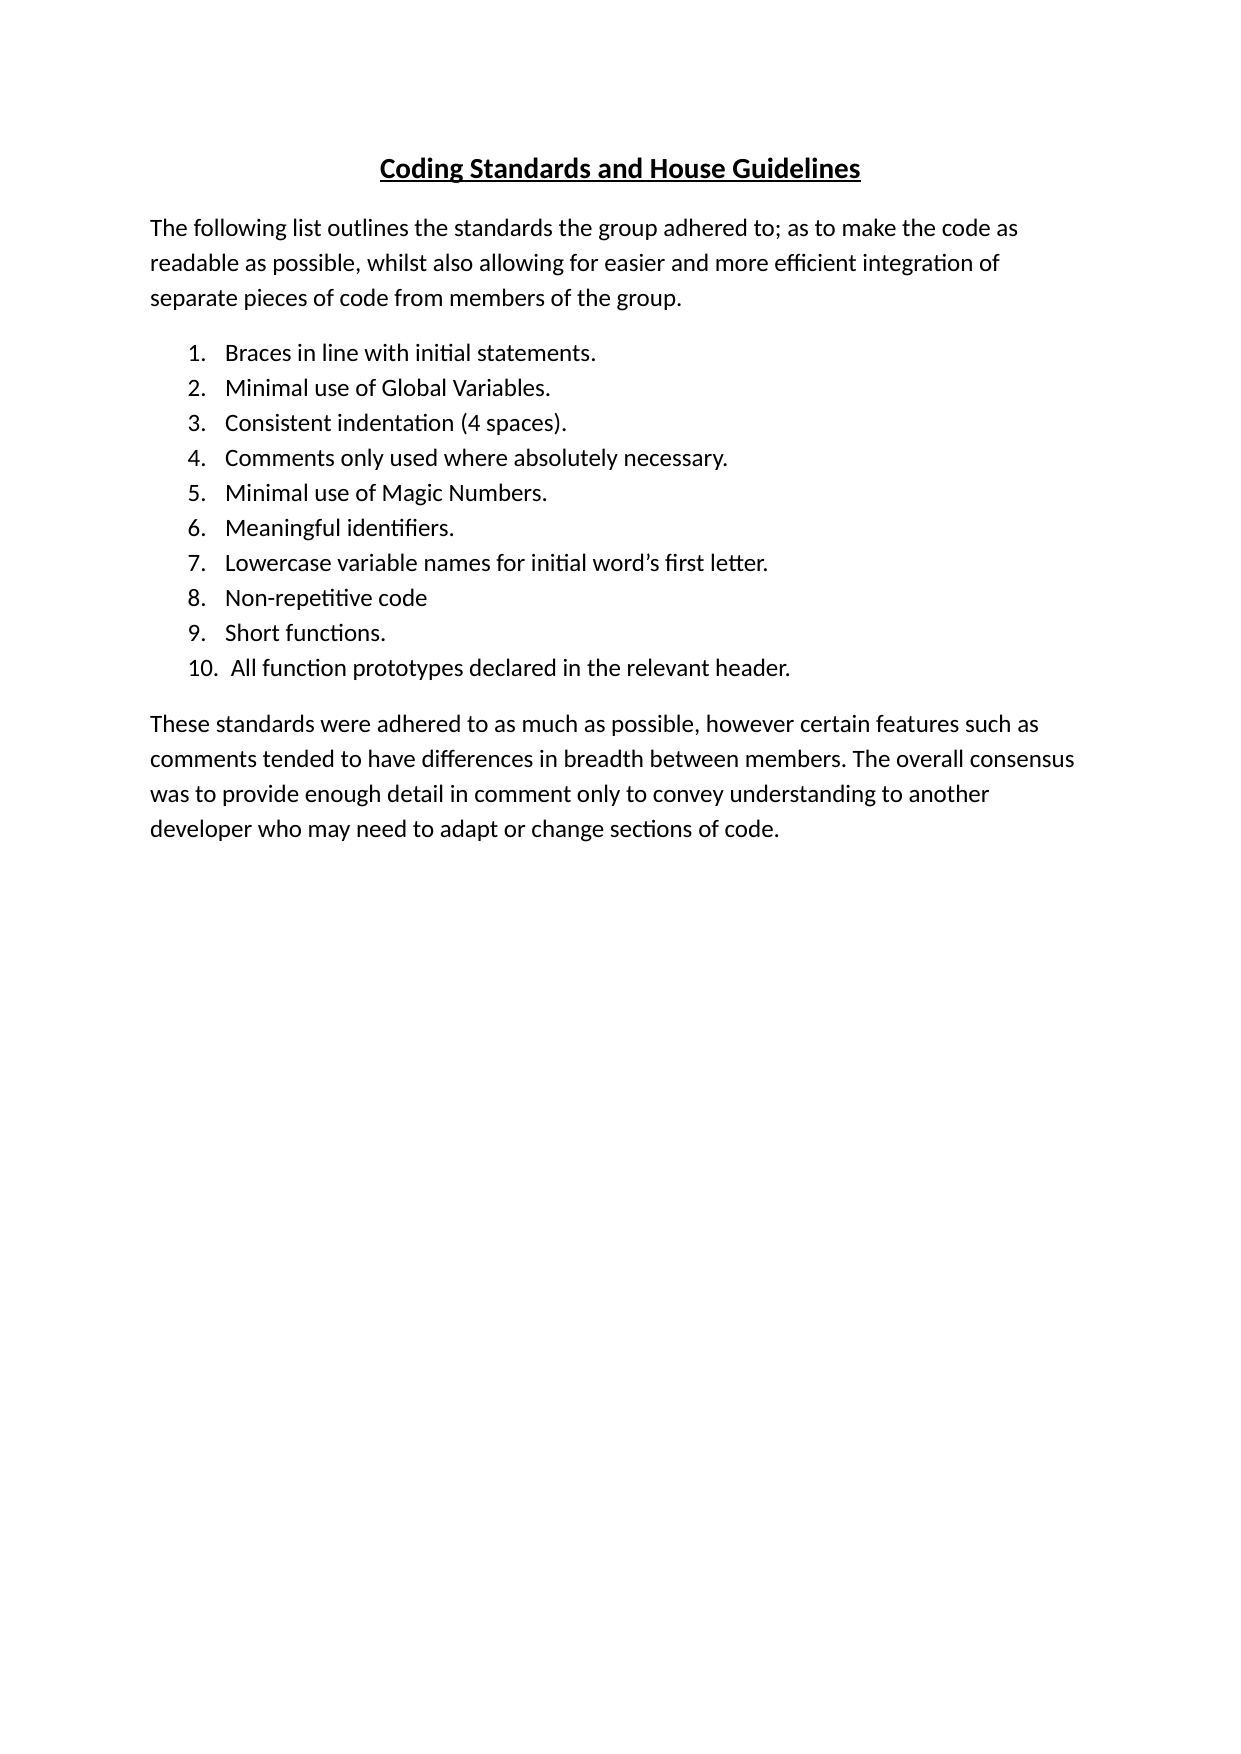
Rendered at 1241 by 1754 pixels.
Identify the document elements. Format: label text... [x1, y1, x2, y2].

list Minimal use of Global Variables. [187, 373, 1090, 403]
list Comments only used where absolutely necessary. [187, 443, 1090, 473]
list Non-repetitive code [187, 583, 1090, 613]
list Lowercase variable names for initial word’s first letter. [187, 548, 1090, 578]
text These standards were adhered to as much as possible, however certain features such as comments tended to have differences in breadth between members. The overall consensus was to provide enough detail in comment only to convey understanding to another developer who may need to adapt or change sections of code. [150, 708, 1090, 844]
list All function prototypes declared in the relevant header. [187, 653, 1090, 683]
text The following list outlines the standards the group adhered to; as to make the code as readable as possible, whilst also allowing for easier and more efficient integration of separate pieces of code from members of the group. [150, 212, 1090, 312]
text Coding Standards and House Guidelines [150, 150, 1090, 186]
list Meaningful identifiers. [187, 513, 1090, 543]
list Braces in line with initial statements. [187, 338, 1090, 368]
list Short functions. [187, 618, 1090, 648]
list Minimal use of Magic Numbers. [187, 478, 1090, 508]
list Consistent indentation (4 spaces). [187, 408, 1090, 438]
